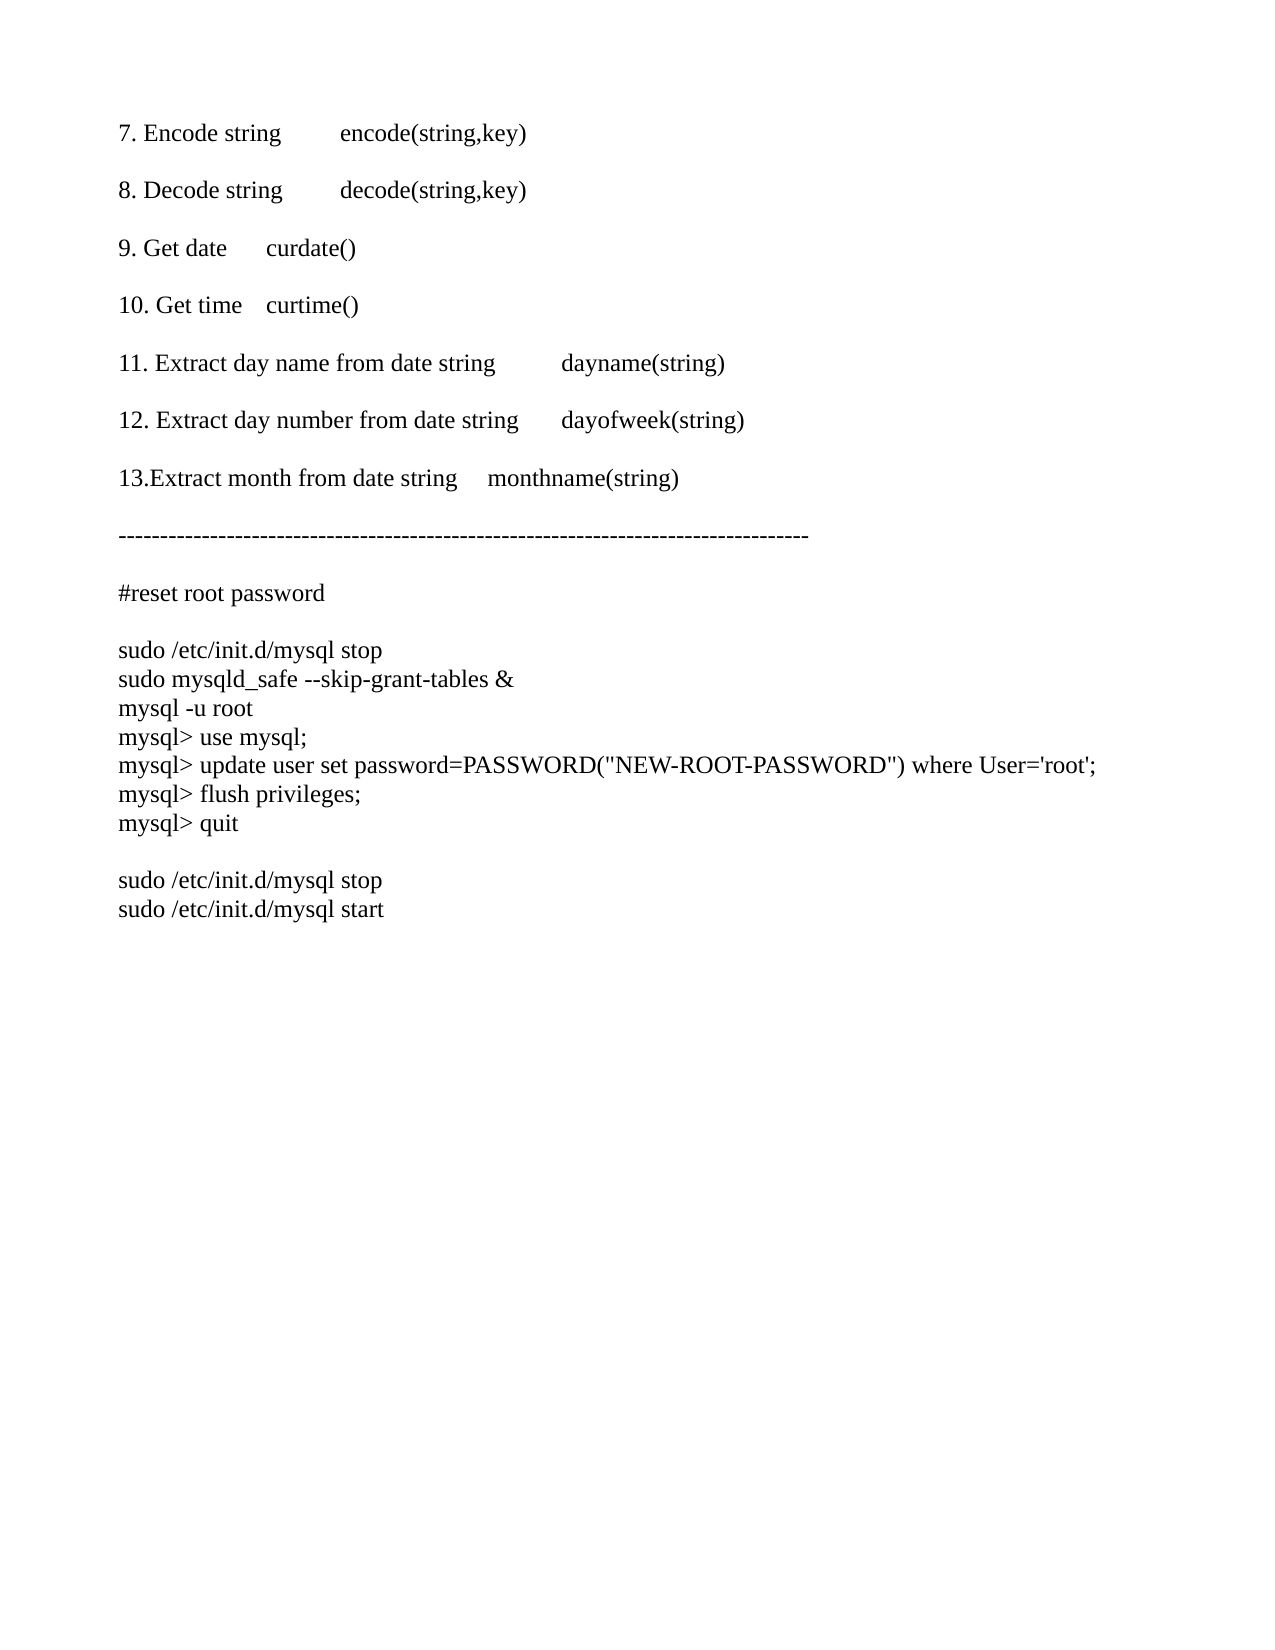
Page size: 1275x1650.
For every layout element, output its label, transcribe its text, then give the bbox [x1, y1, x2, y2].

text #reset root password [118, 578, 1157, 607]
text mysql -u root [118, 693, 1157, 722]
text sudo /etc/init.d/mysql stop [118, 636, 1157, 664]
text 8. Decode string decode(string,key) [118, 176, 1157, 204]
text sudo /etc/init.d/mysql stop [118, 866, 1157, 894]
text mysql> use mysql; [118, 722, 1157, 751]
text 9. Get date curdate() [118, 233, 1157, 262]
text 10. Get time curtime() [118, 291, 1157, 319]
text 12. Extract day number from date string dayofweek(string) [118, 406, 1157, 434]
text mysql> update user set password=PASSWORD("NEW-ROOT-PASSWORD") where User='root'; [118, 751, 1157, 779]
text mysql> quit [118, 808, 1157, 837]
text 11. Extract day name from date string dayname(string) [118, 348, 1157, 377]
text ----------------------------------------------------------------------------------- [118, 521, 1157, 549]
text sudo /etc/init.d/mysql start [118, 894, 1157, 923]
text sudo mysqld_safe --skip-grant-tables & [118, 664, 1157, 693]
text 13.Extract month from date string monthname(string) [118, 463, 1157, 492]
text 7. Encode string encode(string,key) [118, 118, 1157, 147]
text mysql> flush privileges; [118, 779, 1157, 808]
